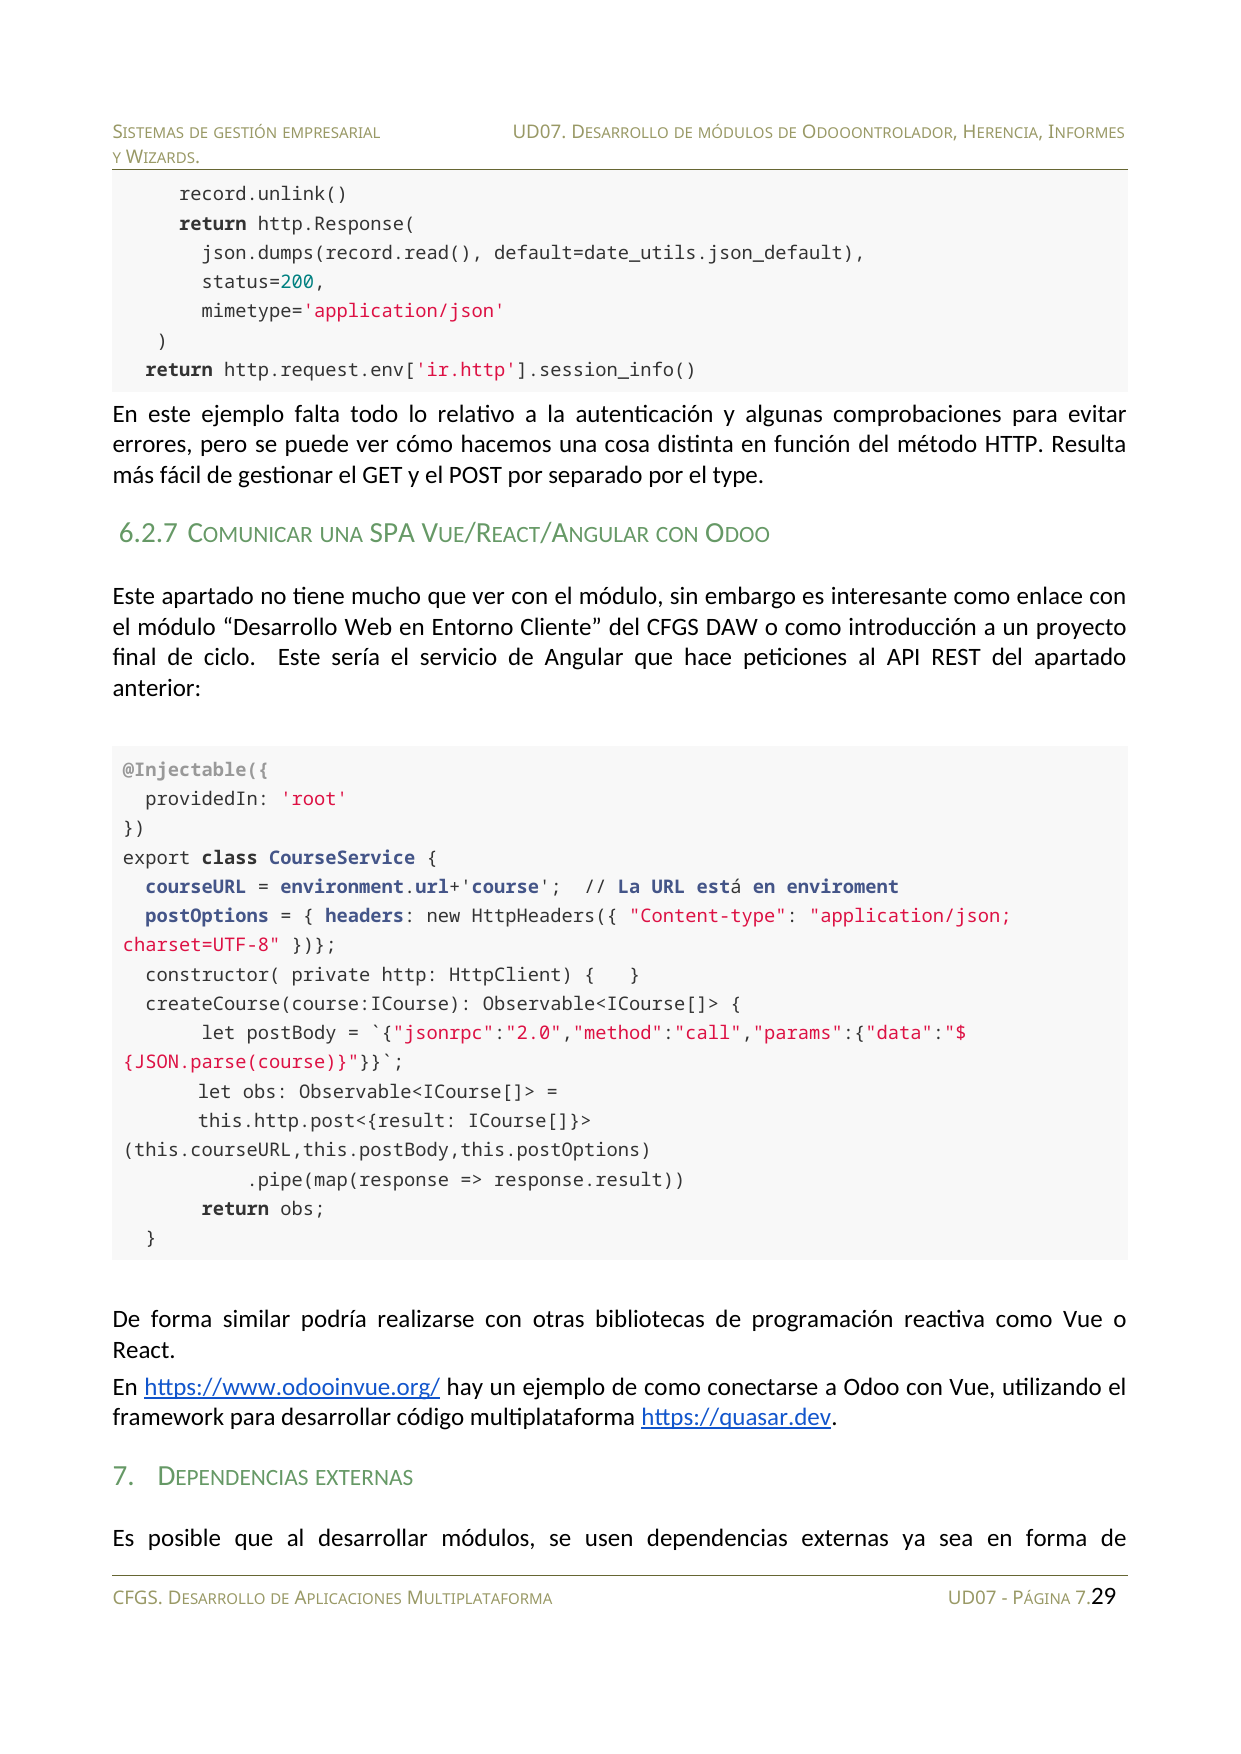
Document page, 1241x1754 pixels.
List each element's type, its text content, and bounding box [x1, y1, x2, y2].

text En este ejemplo falta todo lo relativo a la autenticación y algunas comprobaciones para evitar errores, pero se puede ver cómo hacemos una cosa distinta en función del método HTTP. Resulta más fácil de gestionar el GET y el POST por separado por el type. [112, 398, 1128, 490]
text De forma similar podría realizarse con otras bibliotecas de programación reactiva como Vue o React. [112, 1303, 1128, 1364]
table_header record.unlink() return http.Response( json.dumps(record.read(), default=date_utils.json_default), status=200, mimetype='application/json' ) return http.request.env['ir.http'].session_info() [112, 170, 1128, 392]
table_header @Injectable({ providedIn: 'root' }) export class CourseService { courseURL = environment.url+'course'; // La URL está en enviroment postOptions = { headers: new HttpHeaders({ "Content-type": "application/json; charset=UTF-8" })}; constructor( private http: HttpClient) { } createCourse(course:ICourse): Observable<ICourse[]> { let postBody = `{"jsonrpc":"2.0","method":"call","params":{"data":"${JSON.parse(course)}"}}`; let obs: Observable<ICourse[]> = this.http.post<{result: ICourse[]}> (this.courseURL,this.postBody,this.postOptions) .pipe(map(response => response.result)) return obs; } [112, 746, 1128, 1260]
subtitle Dependencias externas [112, 1457, 1128, 1492]
text En https://www.odooinvue.org/ hay un ejemplo de como conectarse a Odoo con Vue, utilizando el framework para desarrollar código multiplataforma https://quasar.dev. [112, 1371, 1128, 1432]
text Este apartado no tiene mucho que ver con el módulo, sin embargo es interesante como enlace con el módulo “Desarrollo Web en Entorno Cliente” del CFGS DAW o como introducción a un proyecto final de ciclo. Este sería el servicio de Angular que hace peticiones al API REST del apartado anterior: [112, 580, 1128, 702]
subtitle Comunicar una SPA Vue/React/Angular con Odoo [112, 514, 1128, 550]
text Es posible que al desarrollar módulos, se usen dependencias externas ya sea en forma de [112, 1522, 1128, 1553]
